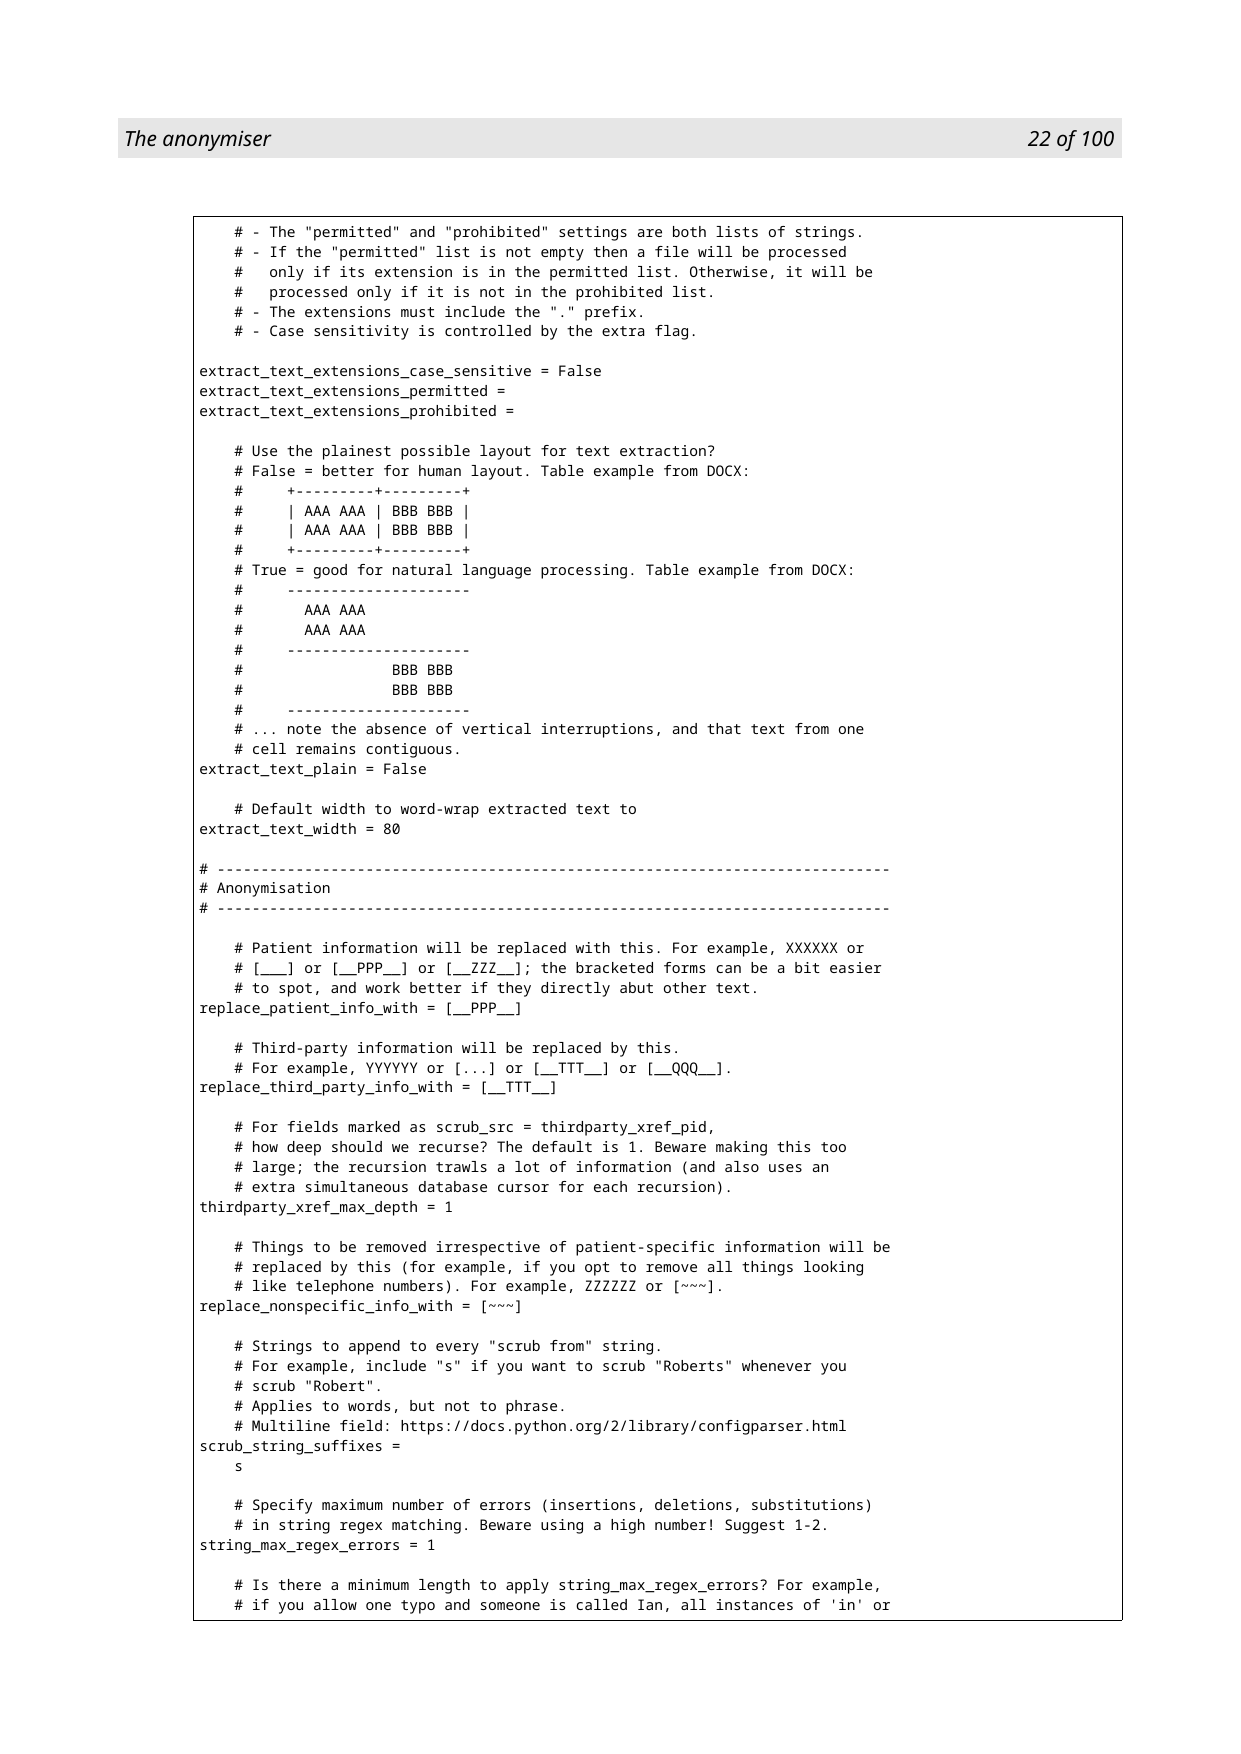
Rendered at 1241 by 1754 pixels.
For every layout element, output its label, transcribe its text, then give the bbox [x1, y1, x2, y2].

table_header # - The "permitted" and "prohibited" settings are both lists of strings. # - If the "permitted" list is not empty then a file will be processed # only if its extension is in the permitted list. Otherwise, it will be # processed only if it is not in the prohibited list. # - The extensions must include the "." prefix. # - Case sensitivity is controlled by the extra flag. extract_text_extensions_case_sensitive = False extract_text_extensions_permitted = extract_text_extensions_prohibited = # Use the plainest possible layout for text extraction? # False = better for human layout. Table example from DOCX: # +---------+---------+ # | AAA AAA | BBB BBB | # | AAA AAA | BBB BBB | # +---------+---------+ # True = good for natural language processing. Table example from DOCX: # --------------------- # AAA AAA # AAA AAA # --------------------- # BBB BBB # BBB BBB # --------------------- # ... note the absence of vertical interruptions, and that text from one # cell remains contiguous. extract_text_plain = False # Default width to word-wrap extracted text to extract_text_width = 80 # ----------------------------------------------------------------------------- # Anonymisation # ----------------------------------------------------------------------------- # Patient information will be replaced with this. For example, XXXXXX or # [___] or [__PPP__] or [__ZZZ__]; the bracketed forms can be a bit easier # to spot, and work better if they directly abut other text. replace_patient_info_with = [__PPP__] # Third-party information will be replaced by this. # For example, YYYYYY or [...] or [__TTT__] or [__QQQ__]. replace_third_party_info_with = [__TTT__] # For fields marked as scrub_src = thirdparty_xref_pid, # how deep should we recurse? The default is 1. Beware making this too # large; the recursion trawls a lot of information (and also uses an # extra simultaneous database cursor for each recursion). thirdparty_xref_max_depth = 1 # Things to be removed irrespective of patient-specific information will be # replaced by this (for example, if you opt to remove all things looking # like telephone numbers). For example, ZZZZZZ or [~~~]. replace_nonspecific_info_with = [~~~] # Strings to append to every "scrub from" string. # For example, include "s" if you want to scrub "Roberts" whenever you # scrub "Robert". # Applies to words, but not to phrase. # Multiline field: https://docs.python.org/2/library/configparser.html scrub_string_suffixes = s # Specify maximum number of errors (insertions, deletions, substitutions) # in string regex matching. Beware using a high number! Suggest 1-2. string_max_regex_errors = 1 # Is there a minimum length to apply string_max_regex_errors? For example, # if you allow one typo and someone is called Ian, all instances of 'in' or [194, 217, 1122, 1620]
